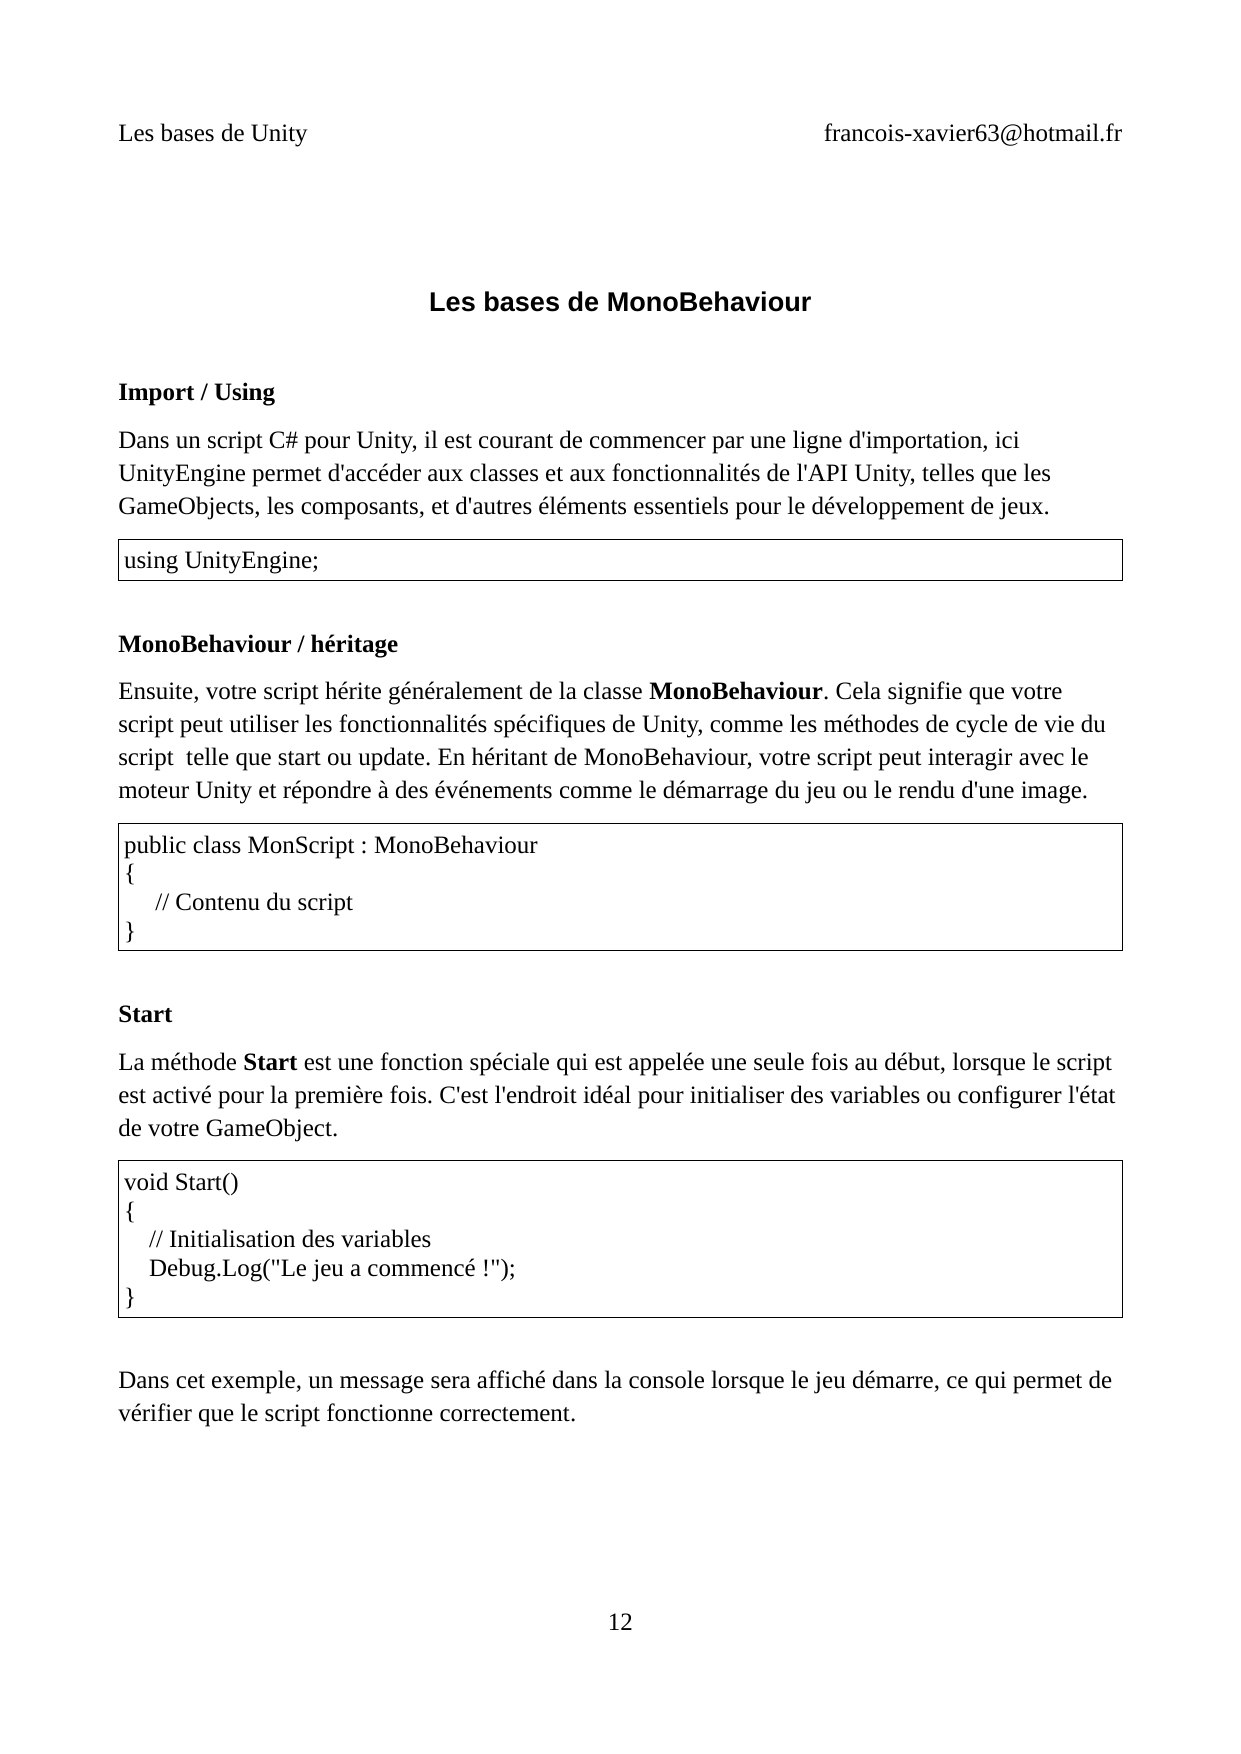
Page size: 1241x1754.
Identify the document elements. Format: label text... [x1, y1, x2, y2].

table_header public class MonScript : MonoBehaviour { // Contenu du script } [119, 824, 1122, 950]
text La méthode Start est une fonction spéciale qui est appelée une seule fois au début, lorsque le script est activé pour la première fois. C'est l'endroit idéal pour initialiser des variables ou configurer l'état de votre GameObject. [118, 1047, 1122, 1141]
text Dans un script C# pour Unity, il est courant de commencer par une ligne d'importation, ici UnityEngine permet d'accéder aux classes et aux fonctionnalités de l'API Unity, telles que les GameObjects, les composants, et d'autres éléments essentiels pour le développement de jeux. [118, 425, 1122, 520]
text Start [118, 999, 1122, 1028]
table_header using UnityEngine; [119, 540, 1122, 580]
text Import / Using [118, 377, 1122, 406]
text Dans cet exemple, un message sera affiché dans la console lorsque le jeu démarre, ce qui permet de vérifier que le script fonctionne correctement. [118, 1365, 1122, 1427]
subtitle Les bases de MonoBehaviour [118, 286, 1122, 317]
text MonoBehaviour / héritage [118, 629, 1122, 657]
text Ensuite, votre script hérite généralement de la classe MonoBehaviour. Cela signifie que votre script peut utiliser les fonctionnalités spécifiques de Unity, comme les méthodes de cycle de vie du script telle que start ou update. En héritant de MonoBehaviour, votre script peut interagir avec le moteur Unity et répondre à des événements comme le démarrage du jeu ou le rendu d'une image. [118, 676, 1122, 804]
table_header void Start() { // Initialisation des variables Debug.Log("Le jeu a commencé !"); } [119, 1161, 1122, 1317]
